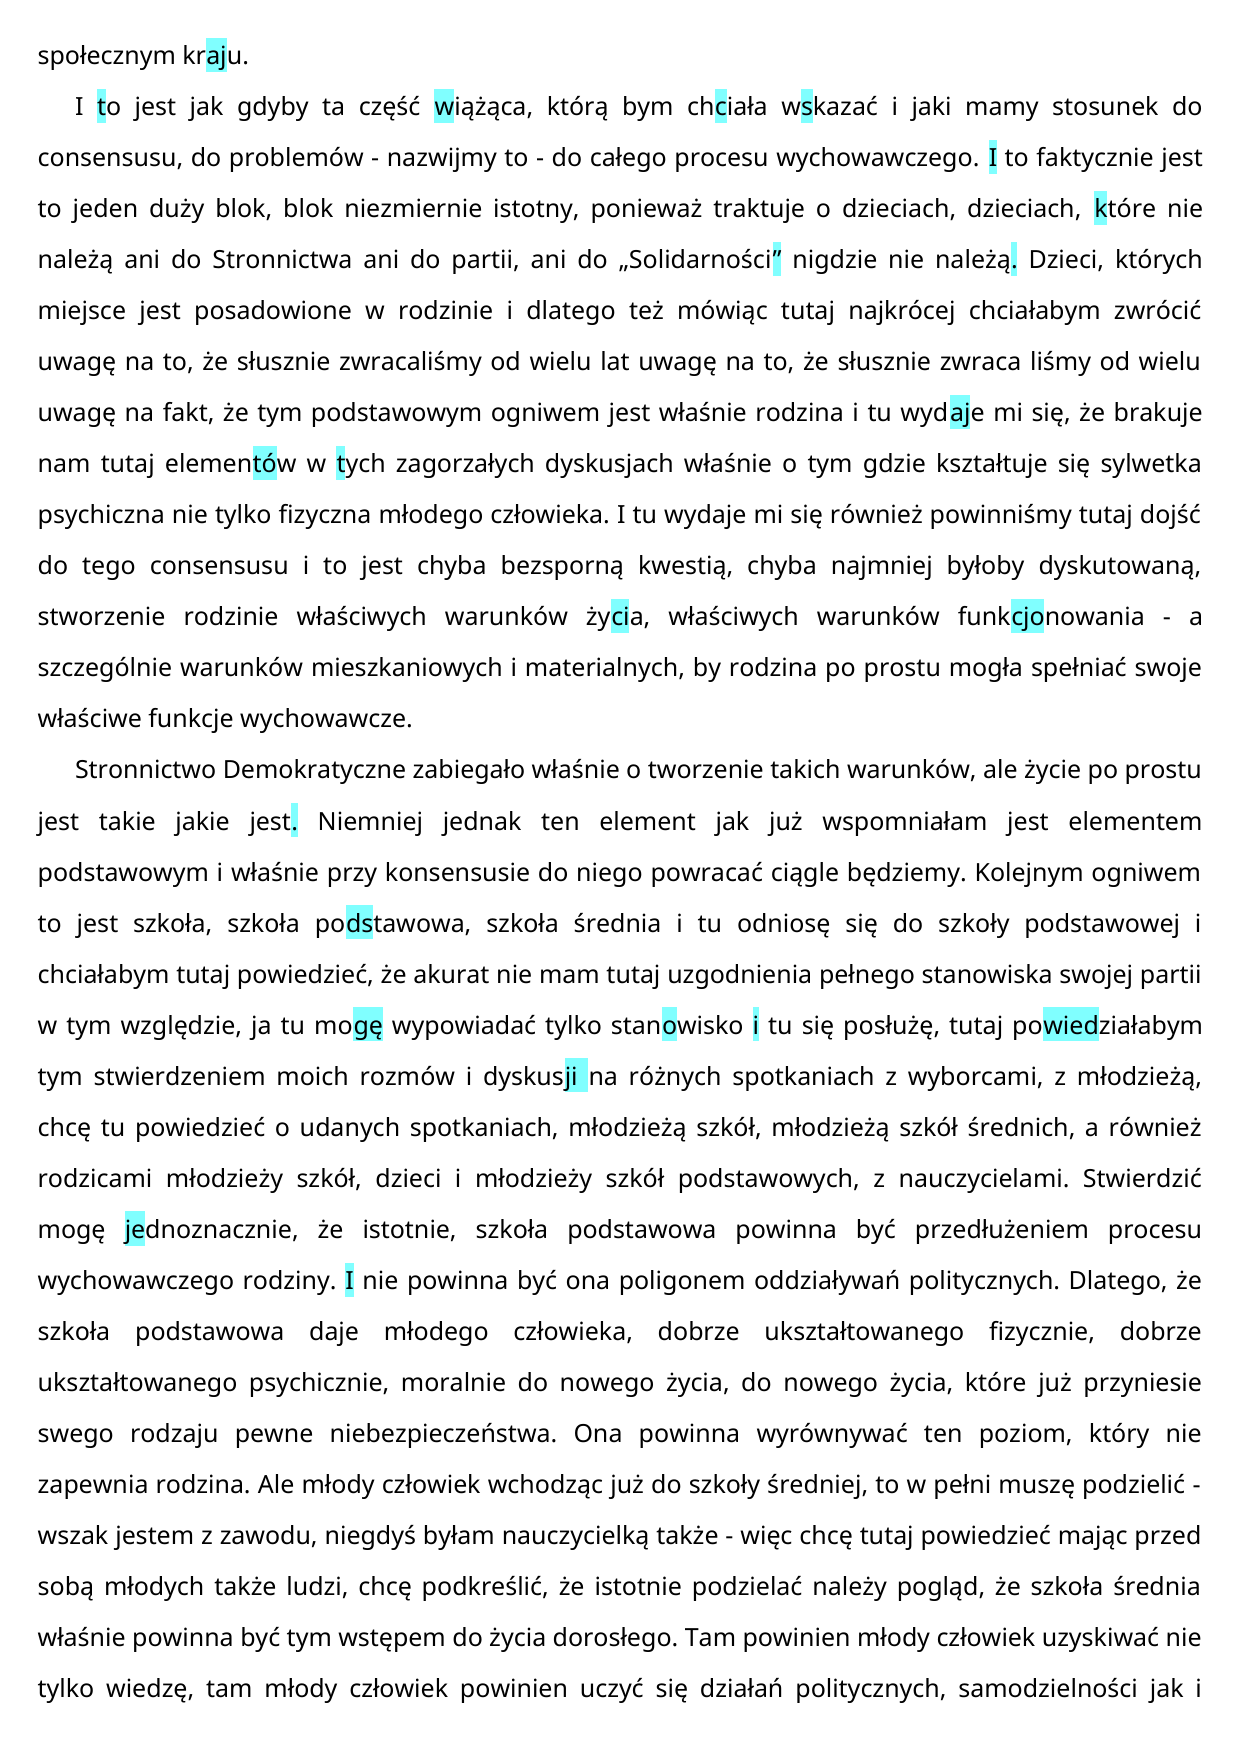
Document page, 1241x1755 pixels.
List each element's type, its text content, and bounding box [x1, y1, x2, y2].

text I to jest jak gdyby ta część wiążąca, którą bym chciała wskazać i jaki mamy stosunek do consensusu, do problemów - nazwijmy to - do całego procesu wychowawczego. I to faktycznie jest to jeden duży blok, blok niezmiernie istotny, ponieważ traktuje o dzieciach, dzieciach, które nie należą ani do Stronnictwa ani do partii, ani do „Solidarności” nigdzie nie należą. Dzieci, których miejsce jest posadowione w rodzinie i dlatego też mówiąc tutaj najkrócej chciałabym zwrócić uwagę na to, że słusznie zwracaliśmy od wielu lat uwagę na to, że słusznie zwraca liśmy od wielu uwagę na fakt, że tym podstawowym ogniwem jest właśnie rodzina i tu wydaje mi się, że brakuje nam tutaj elementów w tych zagorzałych dyskusjach właśnie o tym gdzie kształtuje się sylwetka psychiczna nie tylko fizyczna młodego człowieka. I tu wydaje mi się również powinniśmy tutaj dojść do tego consensusu i to jest chyba bezsporną kwestią, chyba najmniej byłoby dyskutowaną, stworzenie rodzinie właściwych warunków życia, właściwych warunków funkcjonowania - a szczególnie warunków mieszkaniowych i materialnych, by rodzina po prostu mogła spełniać swoje właściwe funkcje wychowawcze. [37, 88, 1203, 735]
text Stronnictwo Demokratyczne zabiegało właśnie o tworzenie takich warunków, ale życie po prostu jest takie jakie jest. Niemniej jednak ten element jak już wspomniałam jest elementem podstawowym i właśnie przy konsensusie do niego powracać ciągle będziemy. Kolejnym ogniwem to jest szkoła, szkoła podstawowa, szkoła średnia i tu odniosę się do szkoły podstawowej i chciałabym tutaj powiedzieć, że akurat nie mam tutaj uzgodnienia pełnego stanowiska swojej partii w tym względzie, ja tu mogę wypowiadać tylko stanowisko i tu się posłużę, tutaj powiedziałabym tym stwierdzeniem moich rozmów i dyskusji na różnych spotkaniach z wyborcami, z młodzieżą, chcę tu powiedzieć o udanych spotkaniach, młodzieżą szkół, młodzieżą szkół średnich, a również rodzicami młodzieży szkół, dzieci i młodzieży szkół podstawowych, z nauczycielami. Stwierdzić mogę jednoznacznie, że istotnie, szkoła podstawowa powinna być przedłużeniem procesu wychowawczego rodziny. I nie powinna być ona poligonem oddziaływań politycznych. Dlatego, że szkoła podstawowa daje młodego człowieka, dobrze ukształtowanego fizycznie, dobrze ukształtowanego psychicznie, moralnie do nowego życia, do nowego życia, które już przyniesie swego rodzaju pewne niebezpieczeństwa. Ona powinna wyrównywać ten poziom, który nie zapewnia rodzina. Ale młody człowiek wchodząc już do szkoły średniej, to w pełni muszę podzielić - wszak jestem z zawodu, niegdyś byłam nauczycielką także - więc chcę tutaj powiedzieć mając przed sobą młodych także ludzi, chcę podkreślić, że istotnie podzielać należy pogląd, że szkoła średnia właśnie powinna być tym wstępem do życia dorosłego. Tam powinien młody człowiek uzyskiwać nie tylko wiedzę, tam młody człowiek powinien uczyć się działań politycznych, samodzielności jak i [37, 752, 1203, 1705]
text społecznym kraju. [37, 37, 1203, 72]
